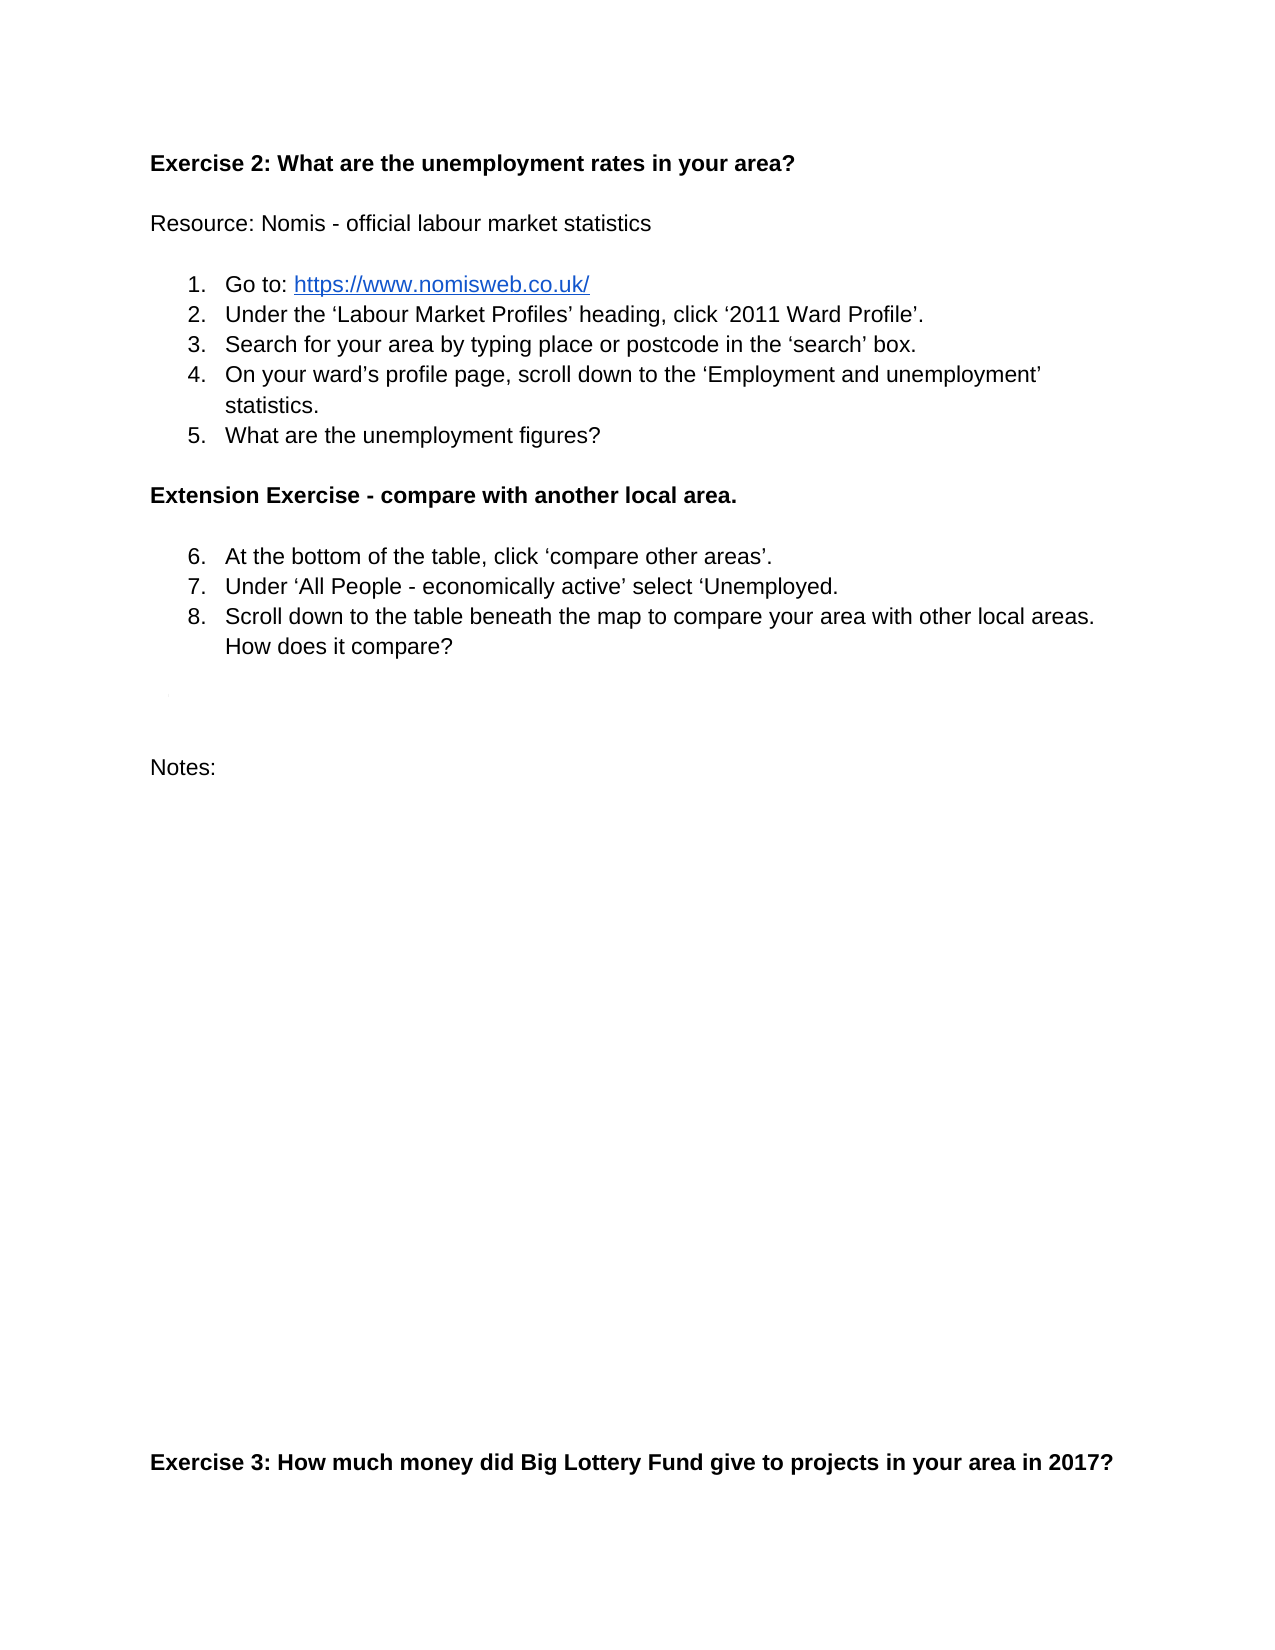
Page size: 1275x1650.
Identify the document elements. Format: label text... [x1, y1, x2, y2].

list At the bottom of the table, click ‘compare other areas’. [187, 543, 1125, 569]
list What are the unemployment figures? [187, 422, 1125, 448]
list Under ‘All People - economically active’ select ‘Unemployed. [187, 573, 1125, 599]
list On your ward’s profile page, scroll down to the ‘Employment and unemployment’ statistics. [187, 361, 1125, 418]
text Exercise 2: What are the unemployment rates in your area? [150, 150, 1125, 176]
list Scroll down to the table beneath the map to compare your area with other local areas. How does it compare? [187, 603, 1125, 660]
text Extension Exercise - compare with another local area. [150, 482, 1125, 509]
list Under the ‘Labour Market Profiles’ heading, click ‘2011 Ward Profile’. [187, 301, 1125, 327]
list Search for your area by typing place or postcode in the ‘search’ box. [187, 331, 1125, 358]
list Go to: https://www.nomisweb.co.uk/ [187, 271, 1125, 297]
text Resource: Nomis - official labour market statistics [150, 210, 1125, 237]
text Exercise 3: How much money did Big Lottery Fund give to projects in your area in 2017? [150, 1449, 1125, 1475]
text Notes: [150, 754, 1125, 781]
